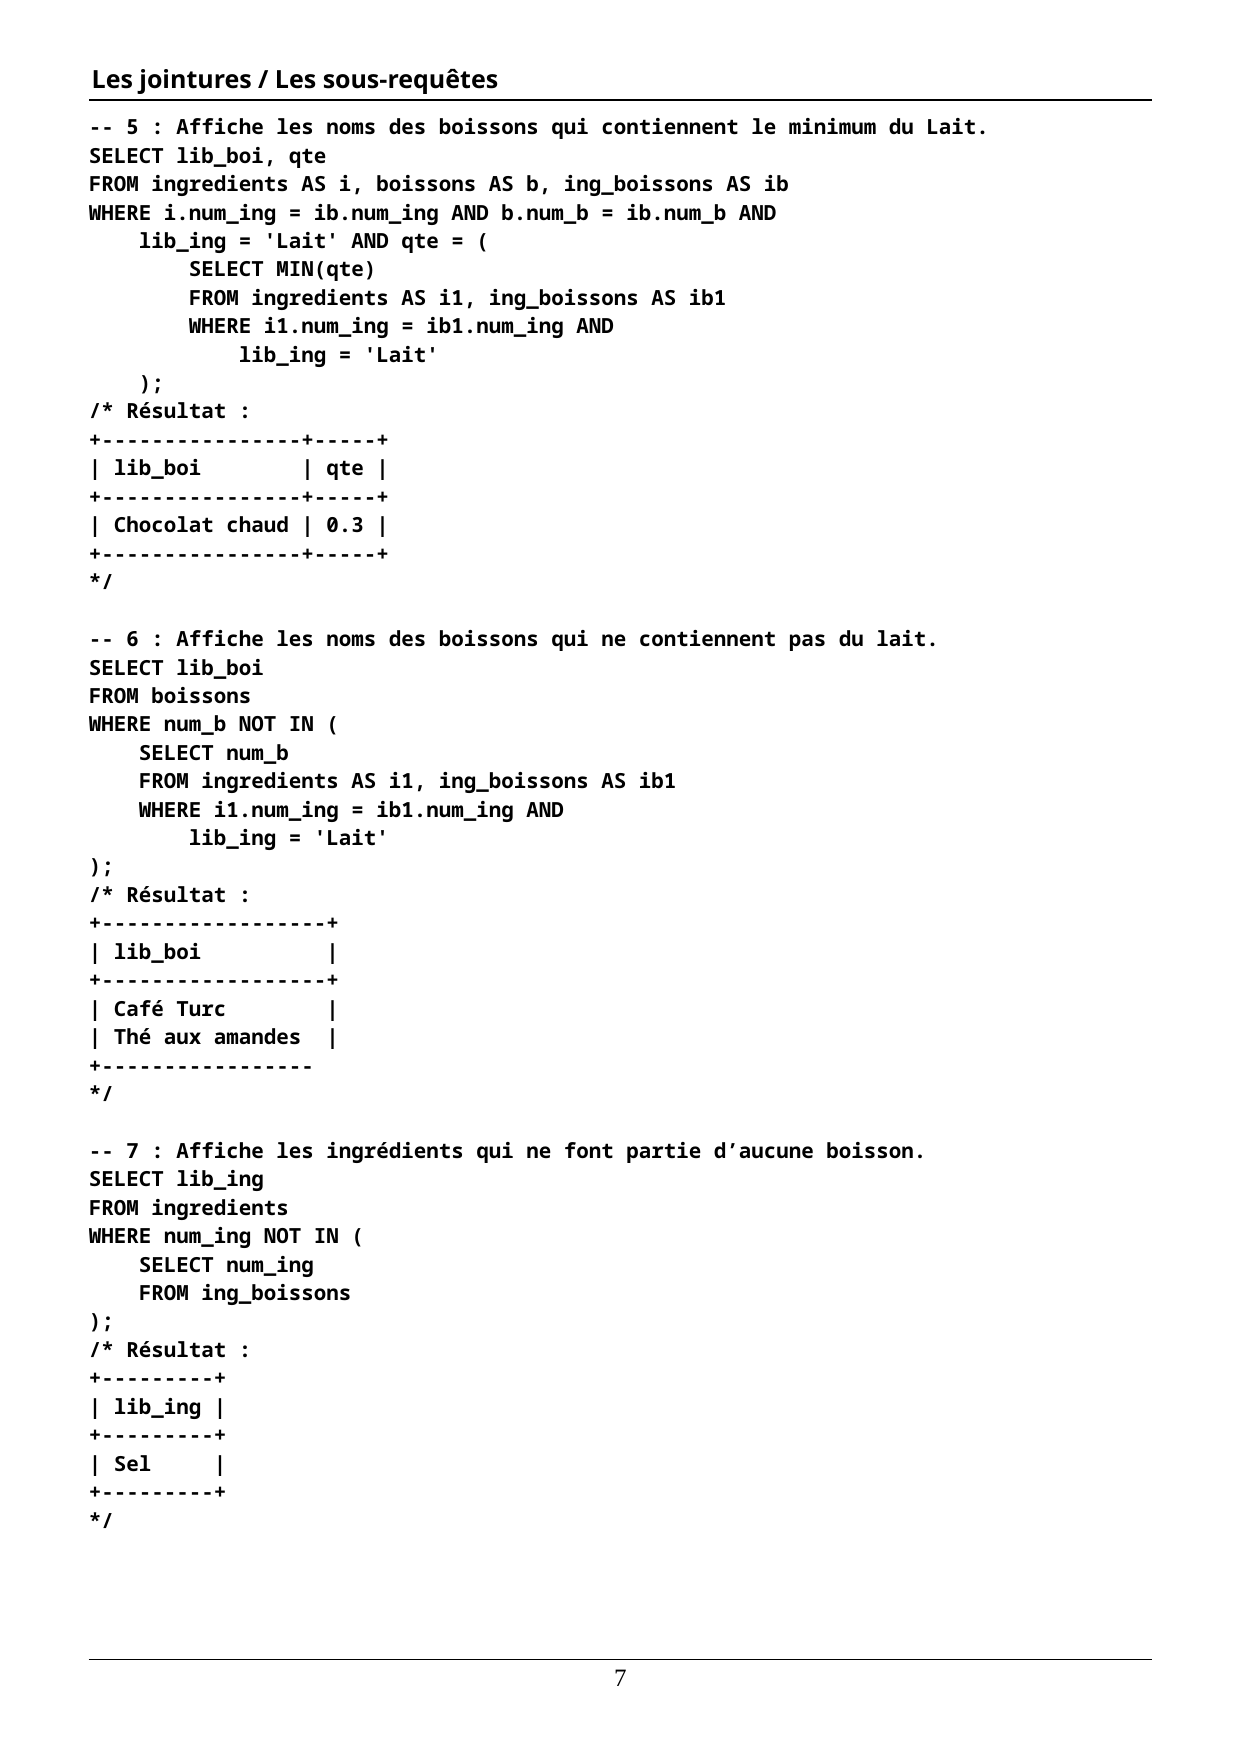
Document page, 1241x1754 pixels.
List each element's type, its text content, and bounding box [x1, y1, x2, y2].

text WHERE i1.num_ing = ib1.num_ing AND [88, 311, 1152, 340]
text +----------------+-----+ [88, 482, 1152, 510]
text -- 5 : Affiche les noms des boissons qui contiennent le minimum du Lait. [88, 112, 1152, 141]
text FROM boissons [88, 681, 1152, 709]
text SELECT num_b [88, 738, 1152, 766]
text SELECT MIN(qte) [88, 254, 1152, 283]
text lib_ing = 'Lait' [88, 340, 1152, 368]
text */ [88, 1506, 1152, 1534]
text -- 6 : Affiche les noms des boissons qui ne contiennent pas du lait. [88, 624, 1152, 653]
text SELECT lib_ing [88, 1164, 1152, 1193]
text +---------+ [88, 1420, 1152, 1449]
text FROM ingredients AS i, boissons AS b, ing_boissons AS ib [88, 169, 1152, 198]
text /* Résultat : [88, 880, 1152, 908]
text +---------+ [88, 1363, 1152, 1392]
text WHERE i.num_ing = ib.num_ing AND b.num_b = ib.num_b AND [88, 198, 1152, 226]
text +----------------+-----+ [88, 539, 1152, 567]
text | lib_ing | [88, 1392, 1152, 1420]
text */ [88, 1079, 1152, 1108]
text WHERE num_ing NOT IN ( [88, 1221, 1152, 1250]
text -- 7 : Affiche les ingrédients qui ne font partie d’aucune boisson. [88, 1136, 1152, 1164]
text FROM ing_boissons [88, 1278, 1152, 1307]
text | Café Turc | [88, 994, 1152, 1022]
text WHERE i1.num_ing = ib1.num_ing AND [88, 795, 1152, 823]
text */ [88, 567, 1152, 596]
text FROM ingredients [88, 1193, 1152, 1221]
text /* Résultat : [88, 1335, 1152, 1363]
text FROM ingredients AS i1, ing_boissons AS ib1 [88, 766, 1152, 795]
text ); [88, 368, 1152, 397]
text SELECT num_ing [88, 1250, 1152, 1278]
text +------------------+ [88, 908, 1152, 937]
text +----------------- [88, 1051, 1152, 1079]
text | Thé aux amandes | [88, 1022, 1152, 1051]
text | lib_boi | qte | [88, 453, 1152, 482]
text lib_ing = 'Lait' [88, 823, 1152, 852]
text FROM ingredients AS i1, ing_boissons AS ib1 [88, 283, 1152, 311]
text +---------+ [88, 1477, 1152, 1506]
text /* Résultat : [88, 397, 1152, 425]
text WHERE num_b NOT IN ( [88, 709, 1152, 738]
text | Chocolat chaud | 0.3 | [88, 510, 1152, 539]
text ); [88, 852, 1152, 880]
text SELECT lib_boi [88, 653, 1152, 681]
text +----------------+-----+ [88, 425, 1152, 453]
text SELECT lib_boi, qte [88, 141, 1152, 169]
text +------------------+ [88, 965, 1152, 994]
text | Sel | [88, 1449, 1152, 1477]
text lib_ing = 'Lait' AND qte = ( [88, 226, 1152, 254]
text | lib_boi | [88, 937, 1152, 965]
text ); [88, 1307, 1152, 1335]
